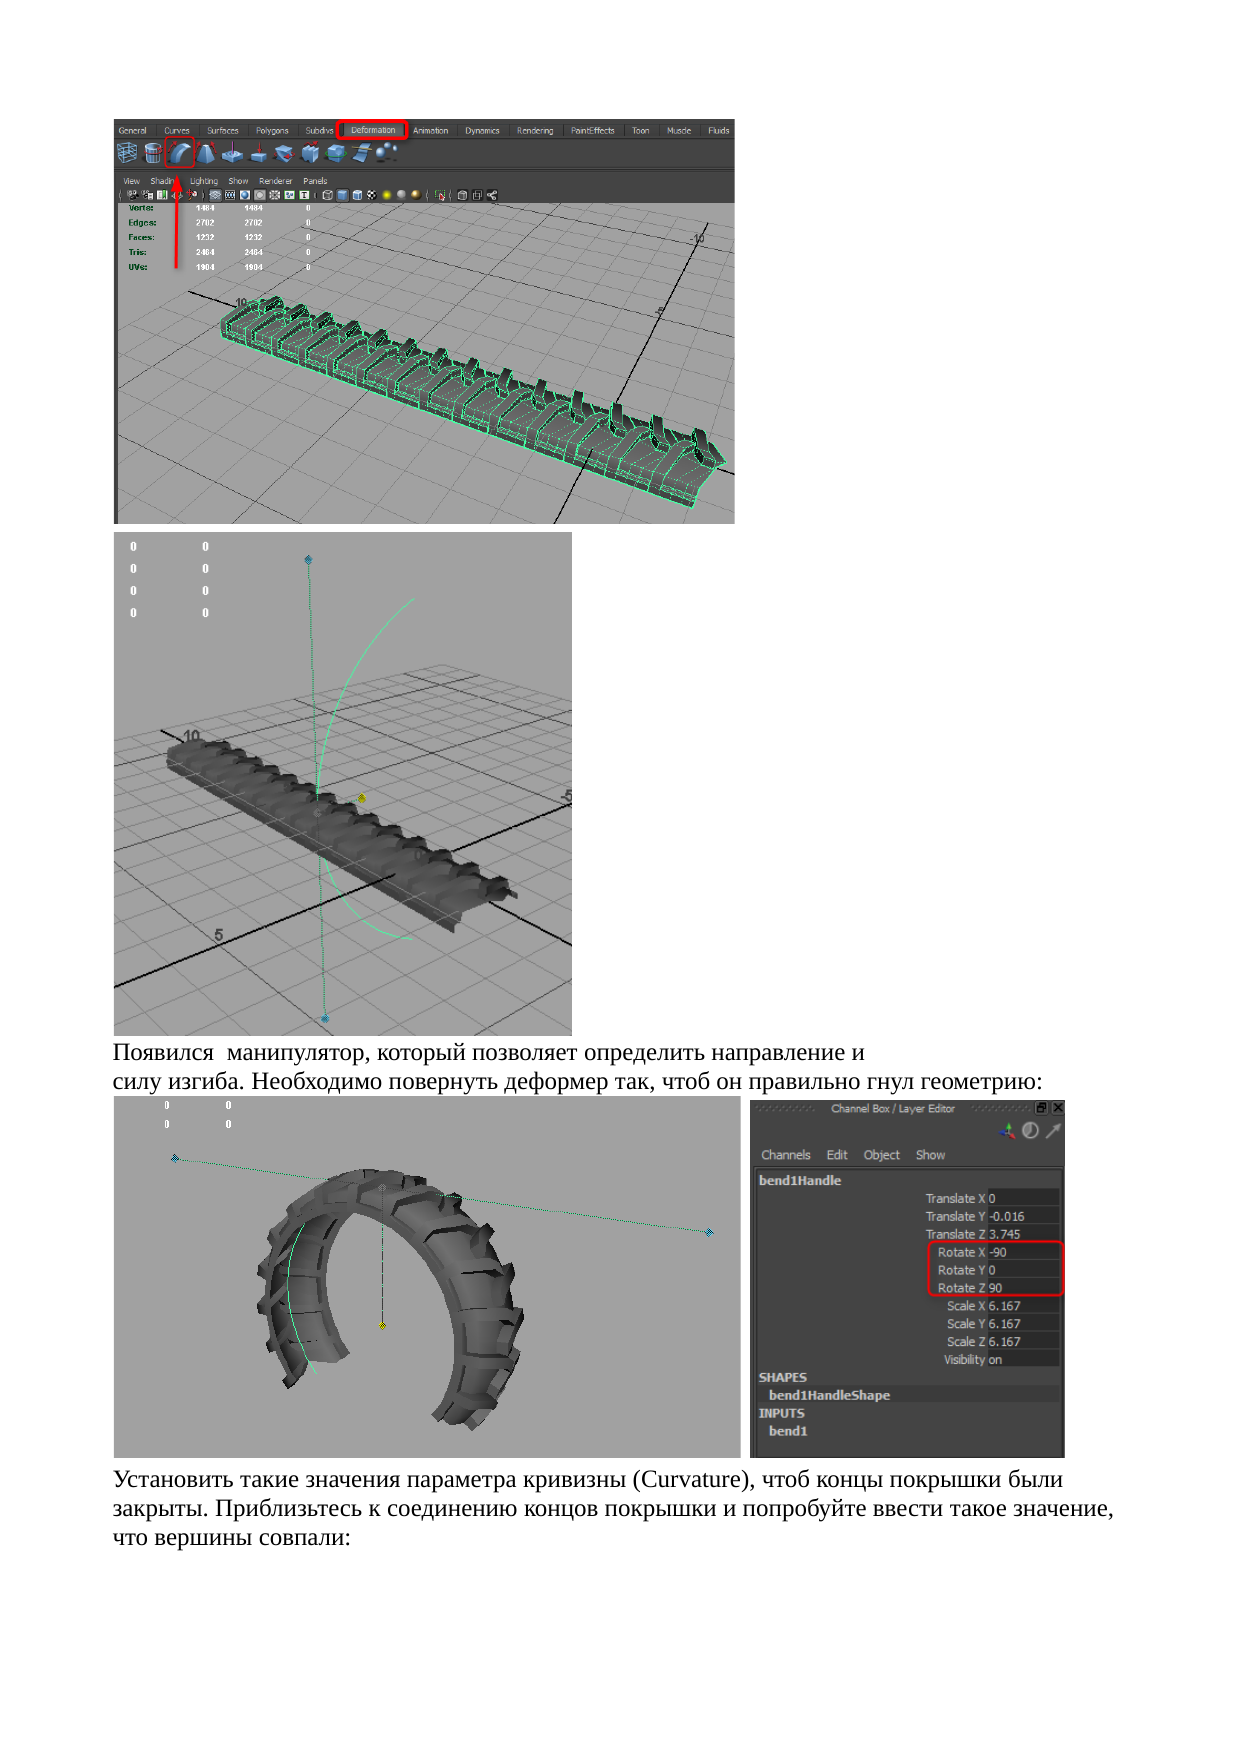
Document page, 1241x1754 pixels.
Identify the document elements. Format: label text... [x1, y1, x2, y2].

picture [113, 119, 735, 524]
picture [750, 1100, 1065, 1458]
picture [113, 532, 572, 1036]
text Появился манипулятор, который позволяет определить направление и силу изгиба. Необходимо повернуть деформер так, чтоб он правильно гнул геометрию: [112, 1037, 1122, 1095]
text Установить такие значения параметра кривизны (Curvature), чтоб концы покрышки были закрыты. Приблизьтесь к соединению концов покрышки и попробуйте ввести такое значение, что вершины совпали: [112, 1464, 1122, 1551]
picture [113, 1096, 741, 1458]
